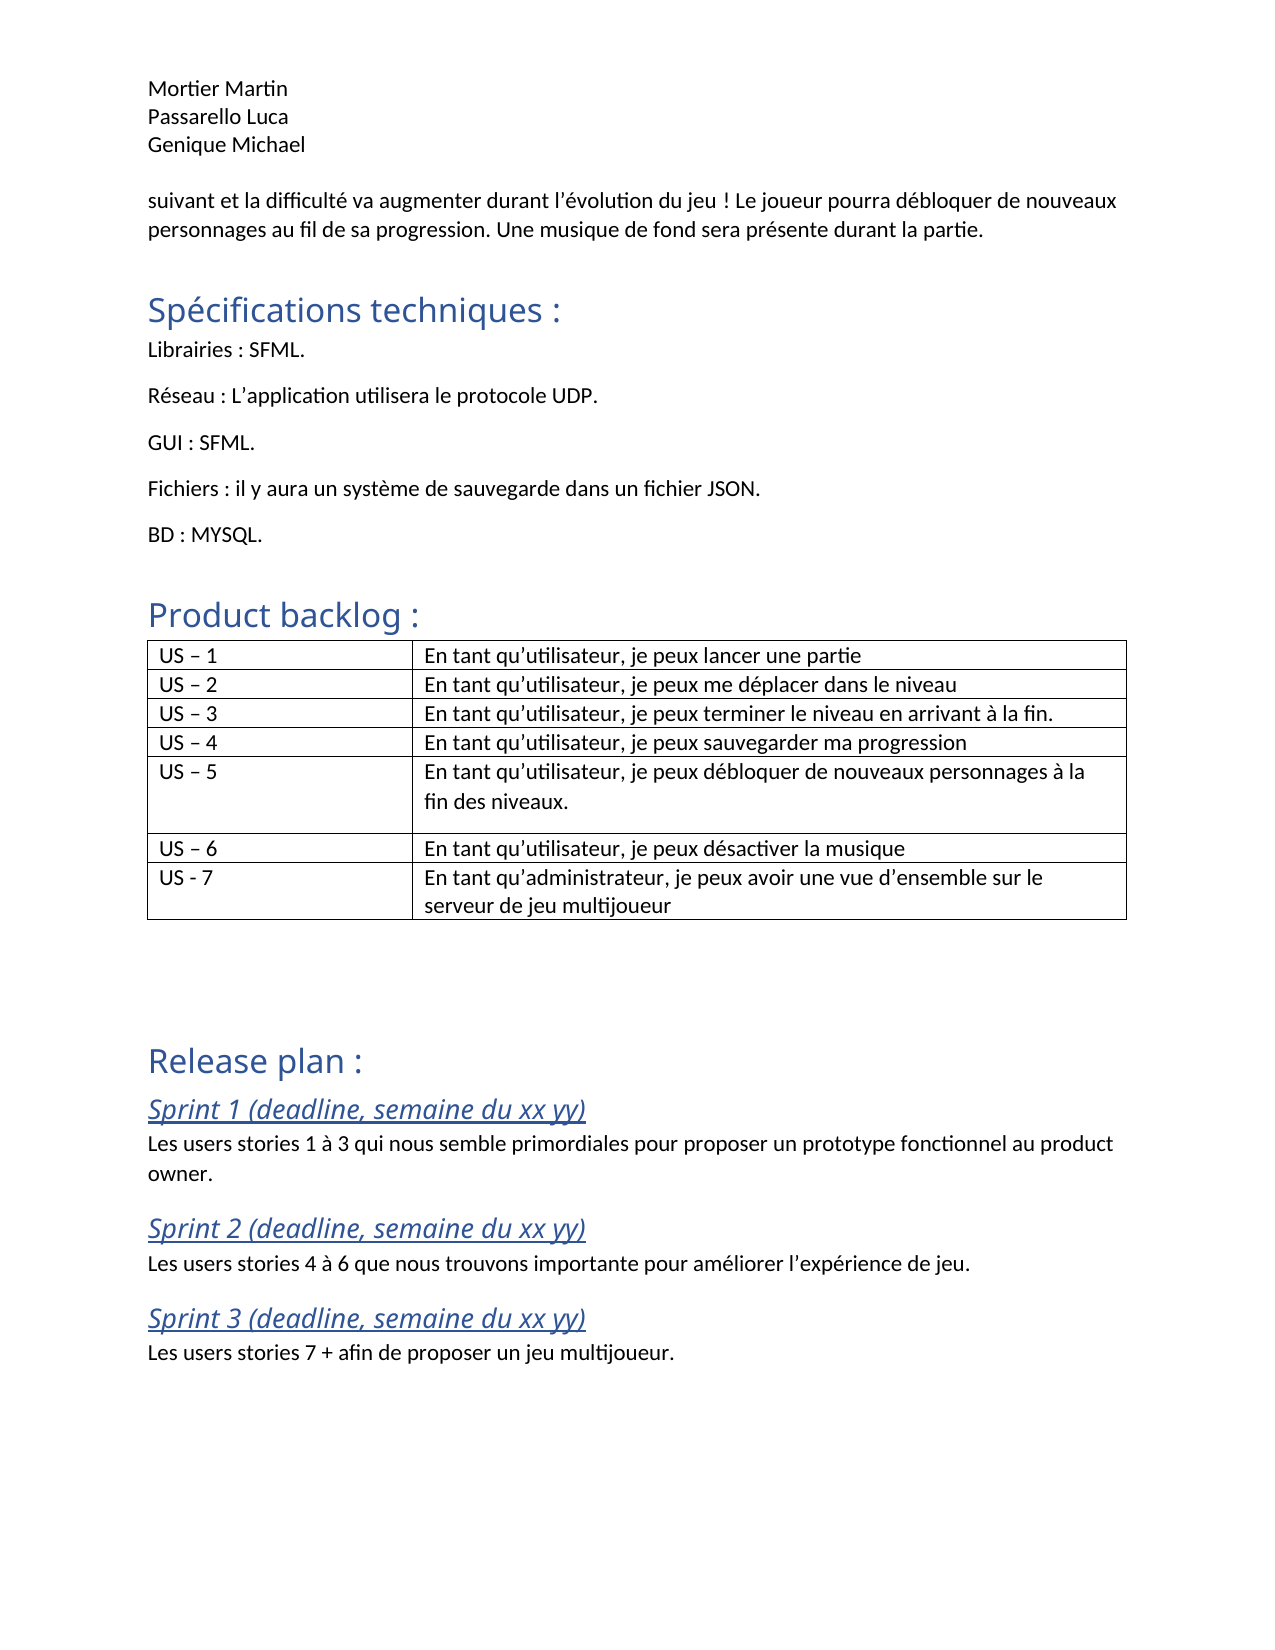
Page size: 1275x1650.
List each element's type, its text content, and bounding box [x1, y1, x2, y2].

table_cell US - 7 [148, 863, 412, 919]
text BD : MYSQL. [148, 520, 1127, 548]
subtitle Release plan : [148, 1038, 1127, 1083]
table_cell En tant qu’utilisateur, je peux désactiver la musique [413, 834, 1126, 862]
subtitle Sprint 3 (deadline, semaine du xx yy) [148, 1299, 1127, 1336]
table_cell US – 2 [148, 670, 412, 698]
table_cell US – 5 [148, 757, 412, 833]
table_cell En tant qu’utilisateur, je peux me déplacer dans le niveau [413, 670, 1126, 698]
table_cell En tant qu’utilisateur, je peux débloquer de nouveaux personnages à la fin des niveaux. [413, 757, 1126, 833]
table_cell En tant qu’utilisateur, je peux sauvegarder ma progression [413, 728, 1126, 756]
table_header En tant qu’utilisateur, je peux lancer une partie [413, 641, 1126, 669]
text Les users stories 7 + afin de proposer un jeu multijoueur. [148, 1338, 1127, 1366]
text suivant et la difficulté va augmenter durant l’évolution du jeu ! Le joueur pourra débloquer de nouveaux personnages au fil de sa progression. Une musique de fond sera présente durant la partie. [148, 186, 1127, 243]
table_cell US – 3 [148, 699, 412, 727]
text Les users stories 4 à 6 que nous trouvons importante pour améliorer l’expérience de jeu. [148, 1249, 1127, 1277]
text Les users stories 1 à 3 qui nous semble primordiales pour proposer un prototype fonctionnel au product owner. [148, 1129, 1127, 1187]
table_cell US – 6 [148, 834, 412, 862]
text GUI : SFML. [148, 428, 1127, 456]
table_cell En tant qu’administrateur, je peux avoir une vue d’ensemble sur le serveur de jeu multijoueur [413, 863, 1126, 919]
subtitle Spécifications techniques : [148, 287, 1127, 332]
table_cell US – 4 [148, 728, 412, 756]
text Librairies : SFML. [148, 335, 1127, 363]
table_header US – 1 [148, 641, 412, 669]
table_cell En tant qu’utilisateur, je peux terminer le niveau en arrivant à la fin. [413, 699, 1126, 727]
subtitle Sprint 2 (deadline, semaine du xx yy) [148, 1209, 1127, 1246]
subtitle Product backlog : [148, 592, 1127, 637]
subtitle Sprint 1 (deadline, semaine du xx yy) [148, 1090, 1127, 1127]
text Réseau : L’application utilisera le protocole UDP. [148, 381, 1127, 409]
text Fichiers : il y aura un système de sauvegarde dans un fichier JSON. [148, 474, 1127, 502]
